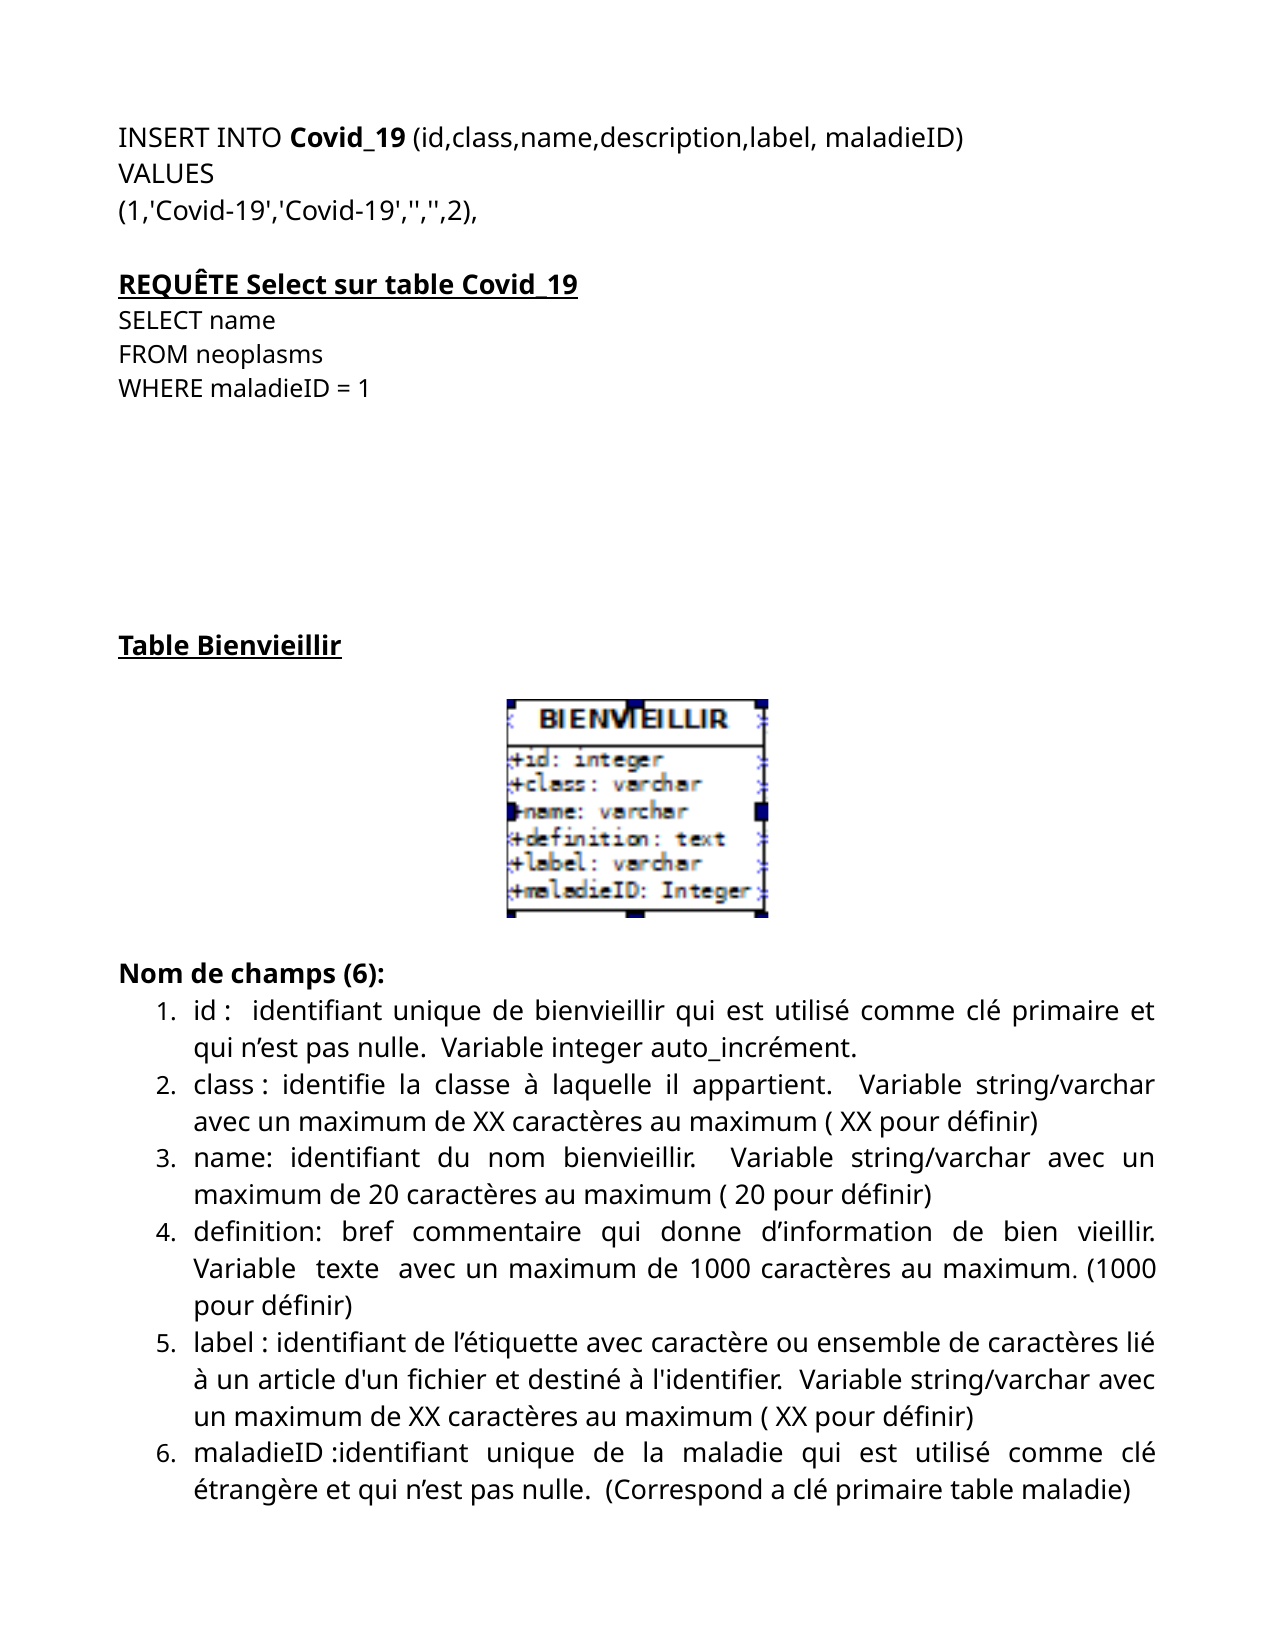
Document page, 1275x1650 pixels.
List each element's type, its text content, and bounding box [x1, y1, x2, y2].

list id : identifiant unique de bienvieillir qui est utilisé comme clé primaire et qui n’est pas nulle. Variable integer auto_incrément. [156, 991, 1157, 1065]
text (1,'Covid-19','Covid-19','','',2), [118, 192, 1157, 229]
text Table Bienvieillir [118, 626, 1157, 663]
text INSERT INTO Covid_19 (id,class,name,description,label, maladieID) [118, 118, 1157, 155]
list name: identifiant du nom bienvieillir. Variable string/varchar avec un maximum de 20 caractères au maximum ( 20 pour définir) [156, 1139, 1157, 1213]
list definition: bref commentaire qui donne d’information de bien vieillir. Variable texte avec un maximum de 1000 caractères au maximum. (1000 pour définir) [156, 1213, 1157, 1323]
text WHERE maladieID = 1 [118, 371, 1157, 405]
text VALUES [118, 155, 1157, 192]
text FROM neoplasms [118, 337, 1157, 371]
list maladieID :identifiant unique de la maladie qui est utilisé comme clé étrangère et qui n’est pas nulle. (Correspond a clé primaire table maladie) [156, 1434, 1157, 1508]
list label : identifiant de l’étiquette avec caractère ou ensemble de caractères lié à un article d'un fichier et destiné à l'identifier. Variable string/varchar avec un maximum de XX caractères au maximum ( XX pour définir) [156, 1323, 1157, 1434]
text Nom de champs (6): [118, 954, 1157, 991]
text REQUÊTE Select sur table Covid_19 [118, 266, 1157, 302]
list class : identifie la classe à laquelle il appartient. Variable string/varchar avec un maximum de XX caractères au maximum ( XX pour définir) [156, 1065, 1157, 1139]
picture [506, 699, 769, 918]
text SELECT name [118, 302, 1157, 337]
